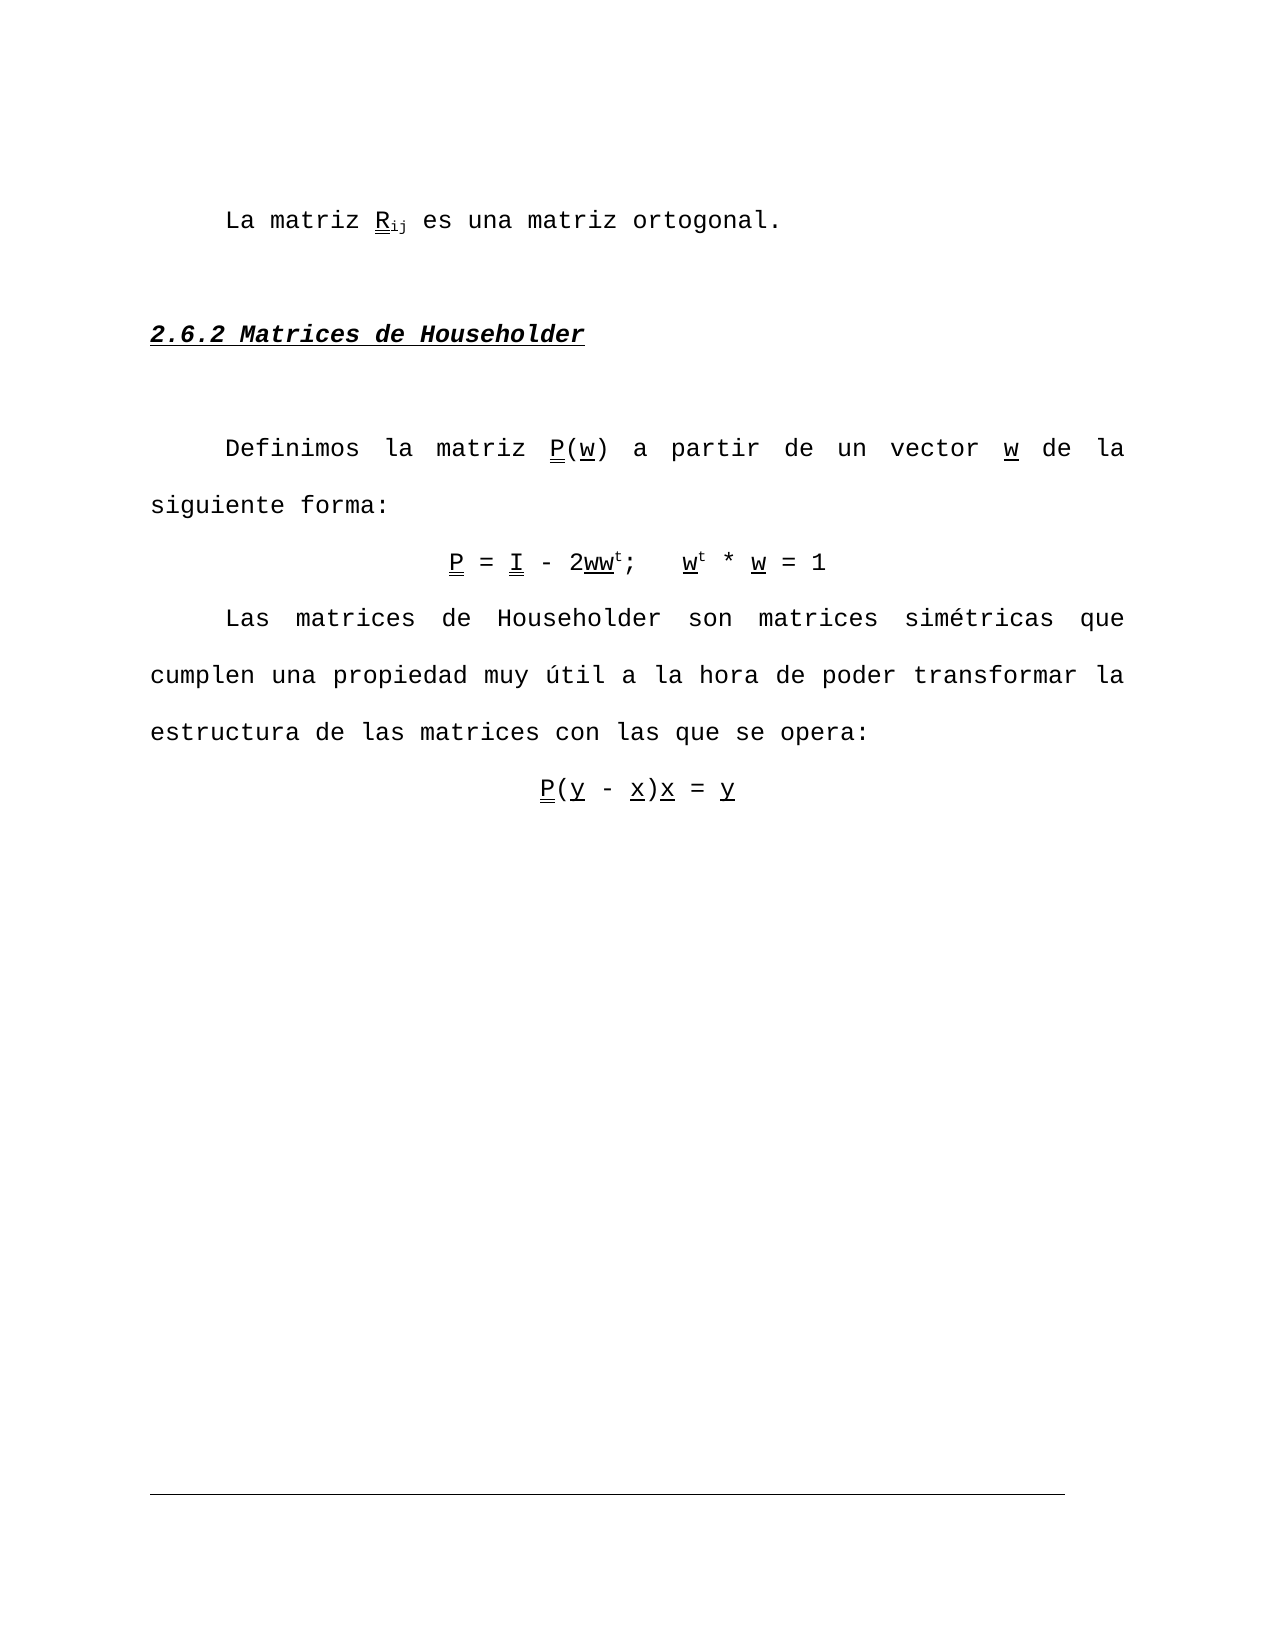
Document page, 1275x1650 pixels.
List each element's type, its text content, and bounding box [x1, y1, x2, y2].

text La matriz Rij es una matriz ortogonal. [150, 207, 1125, 236]
text Definimos la matriz P(w) a partir de un vector w de la siguiente forma: [150, 436, 1125, 521]
text 2.6.2 Matrices de Householder [150, 322, 1125, 350]
text P(y - x)x = y [150, 776, 1125, 804]
text Las matrices de Householder son matrices simétricas que cumplen una propiedad muy útil a la hora de poder transformar la estructura de las matrices con las que se opera: [150, 606, 1125, 747]
text P = I - 2wwt; wt * w = 1 [150, 549, 1125, 577]
